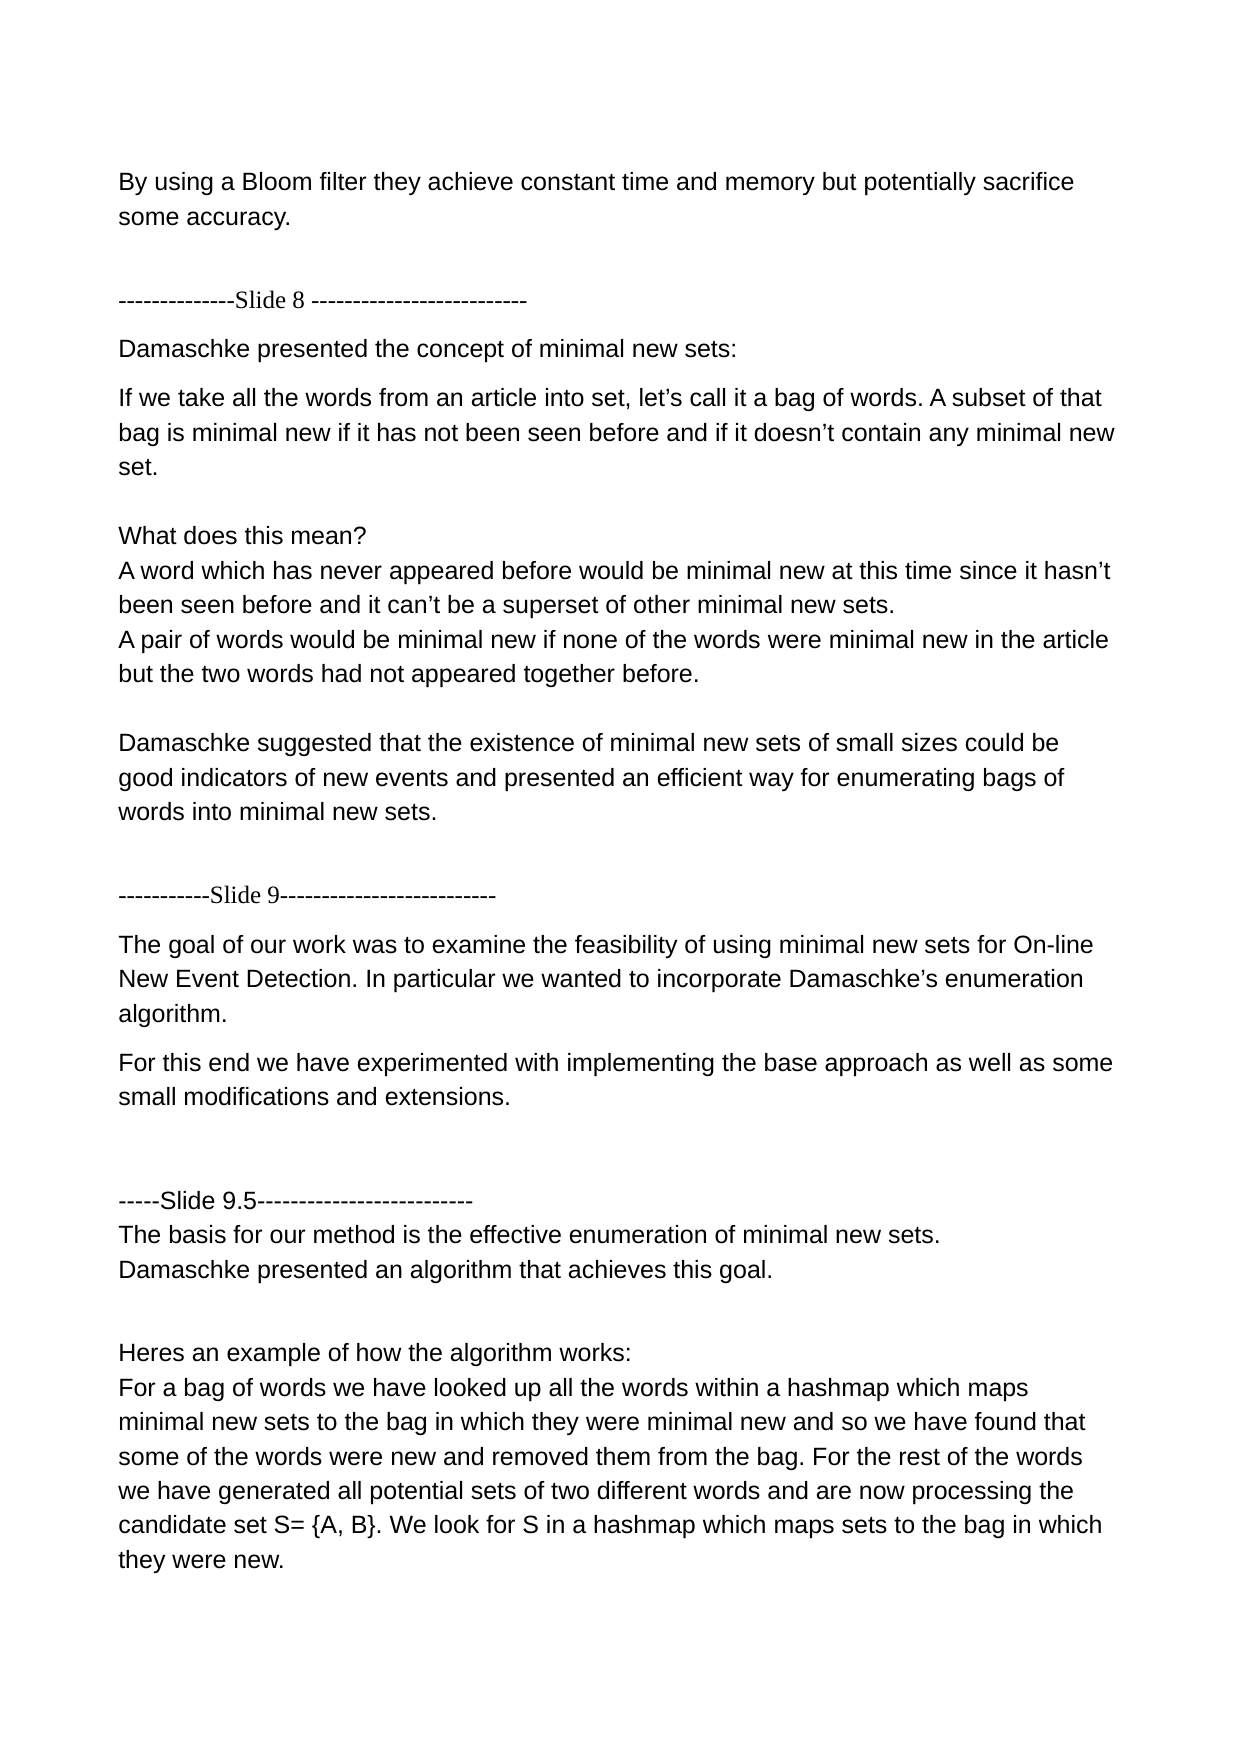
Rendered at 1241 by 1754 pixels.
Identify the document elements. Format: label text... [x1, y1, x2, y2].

text For this end we have experimented with implementing the base approach as well as some small modifications and extensions. [118, 1048, 1122, 1111]
text Damaschke presented the concept of minimal new sets: [118, 334, 1122, 363]
text The basis for our method is the effective enumeration of minimal new sets. [118, 1220, 1122, 1249]
text Heres an example of how the algorithm works: [118, 1338, 1122, 1367]
text What does this mean? [118, 521, 1122, 550]
text A pair of words would be minimal new if none of the words were minimal new in the article but the two words had not appeared together before. [118, 625, 1122, 688]
text A word which has never appeared before would be minimal new at this time since it hasn’t been seen before and it can’t be a superset of other minimal new sets. [118, 556, 1122, 619]
text -----------Slide 9-------------------------- [118, 881, 1122, 909]
text The goal of our work was to examine the feasibility of using minimal new sets for On-line New Event Detection. In particular we wanted to incorporate Damaschke’s enumeration algorithm. [118, 930, 1122, 1027]
text -----Slide 9.5-------------------------- [118, 1186, 1122, 1214]
text By using a Bloom filter they achieve constant time and memory but potentially sacrifice some accuracy. [118, 167, 1122, 230]
text If we take all the words from an article into set, let’s call it a bag of words. A subset of that bag is minimal new if it has not been seen before and if it doesn’t contain any minimal new set. [118, 383, 1122, 481]
text --------------Slide 8 -------------------------- [118, 285, 1122, 314]
text Damaschke presented an algorithm that achieves this goal. [118, 1254, 1122, 1283]
text For a bag of words we have looked up all the words within a hashmap which maps minimal new sets to the bag in which they were minimal new and so we have found that some of the words were new and removed them from the bag. For the rest of the words we have generated all potential sets of two different words and are now processing the candidate set S= {A, B}. We look for S in a hashmap which maps sets to the bag in which they were new. [118, 1373, 1122, 1574]
text Damaschke suggested that the existence of minimal new sets of small sizes could be good indicators of new events and presented an efficient way for enumerating bags of words into minimal new sets. [118, 728, 1122, 826]
